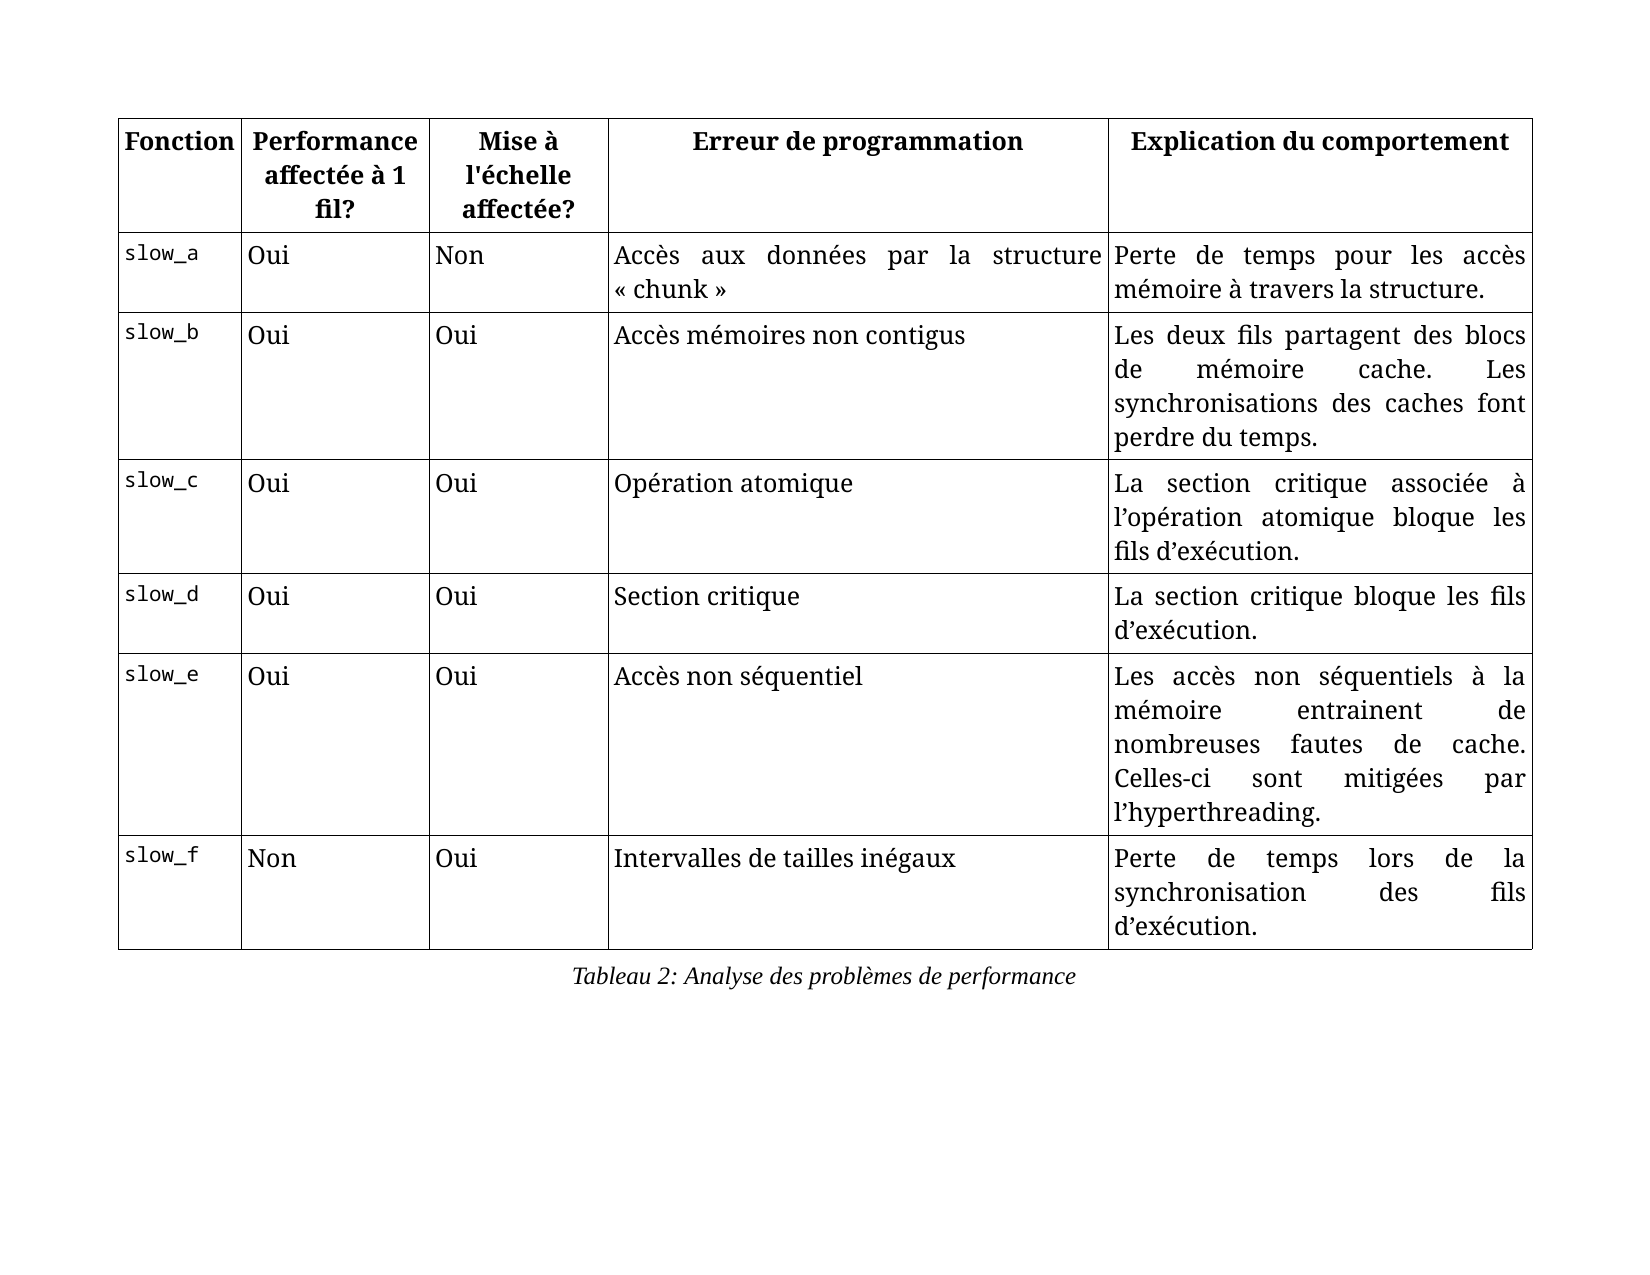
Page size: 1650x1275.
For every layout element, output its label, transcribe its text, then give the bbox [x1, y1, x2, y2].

text Tableau 2: Analyse des problèmes de performance [118, 961, 1532, 990]
table_header Explication du comportement [1109, 119, 1532, 232]
table_cell Oui [430, 313, 608, 459]
table_cell slow_a [119, 233, 241, 312]
table_cell Perte de temps lors de la synchronisation des fils d’exécution. [1109, 836, 1532, 948]
table_cell Les deux fils partagent des blocs de mémoire cache. Les synchronisations des caches font perdre du temps. [1109, 313, 1532, 459]
table_cell Opération atomique [609, 460, 1108, 573]
table_cell Intervalles de tailles inégaux [609, 836, 1108, 948]
table_cell slow_c [119, 460, 241, 573]
table_cell Non [242, 836, 429, 948]
table_cell slow_b [119, 313, 241, 459]
table_cell Les accès non séquentiels à la mémoire entrainent de nombreuses fautes de cache. Celles-ci sont mitigées par l’hyperthreading. [1109, 654, 1532, 835]
table_cell Non [430, 233, 608, 312]
table_cell La section critique associée à l’opération atomique bloque les fils d’exécution. [1109, 460, 1532, 573]
table_cell Accès aux données par la structure « chunk » [609, 233, 1108, 312]
table_cell slow_e [119, 654, 241, 835]
table_cell slow_d [119, 574, 241, 653]
table_cell Oui [430, 654, 608, 835]
table_cell Oui [242, 460, 429, 573]
table_cell La section critique bloque les fils d’exécution. [1109, 574, 1532, 653]
table_header Erreur de programmation [609, 119, 1108, 232]
table_header Fonction [119, 119, 241, 232]
table_cell slow_f [119, 836, 241, 948]
table_cell Accès mémoires non contigus [609, 313, 1108, 459]
table_cell Oui [430, 574, 608, 653]
table_cell Oui [242, 574, 429, 653]
table_header Mise à l'échelle affectée? [430, 119, 608, 232]
table_cell Oui [242, 313, 429, 459]
table_cell Accès non séquentiel [609, 654, 1108, 835]
table_cell Section critique [609, 574, 1108, 653]
table_cell Perte de temps pour les accès mémoire à travers la structure. [1109, 233, 1532, 312]
table_cell Oui [242, 654, 429, 835]
table_cell Oui [430, 460, 608, 573]
table_header Performance affectée à 1 fil? [242, 119, 429, 232]
table_cell Oui [242, 233, 429, 312]
table_cell Oui [430, 836, 608, 948]
